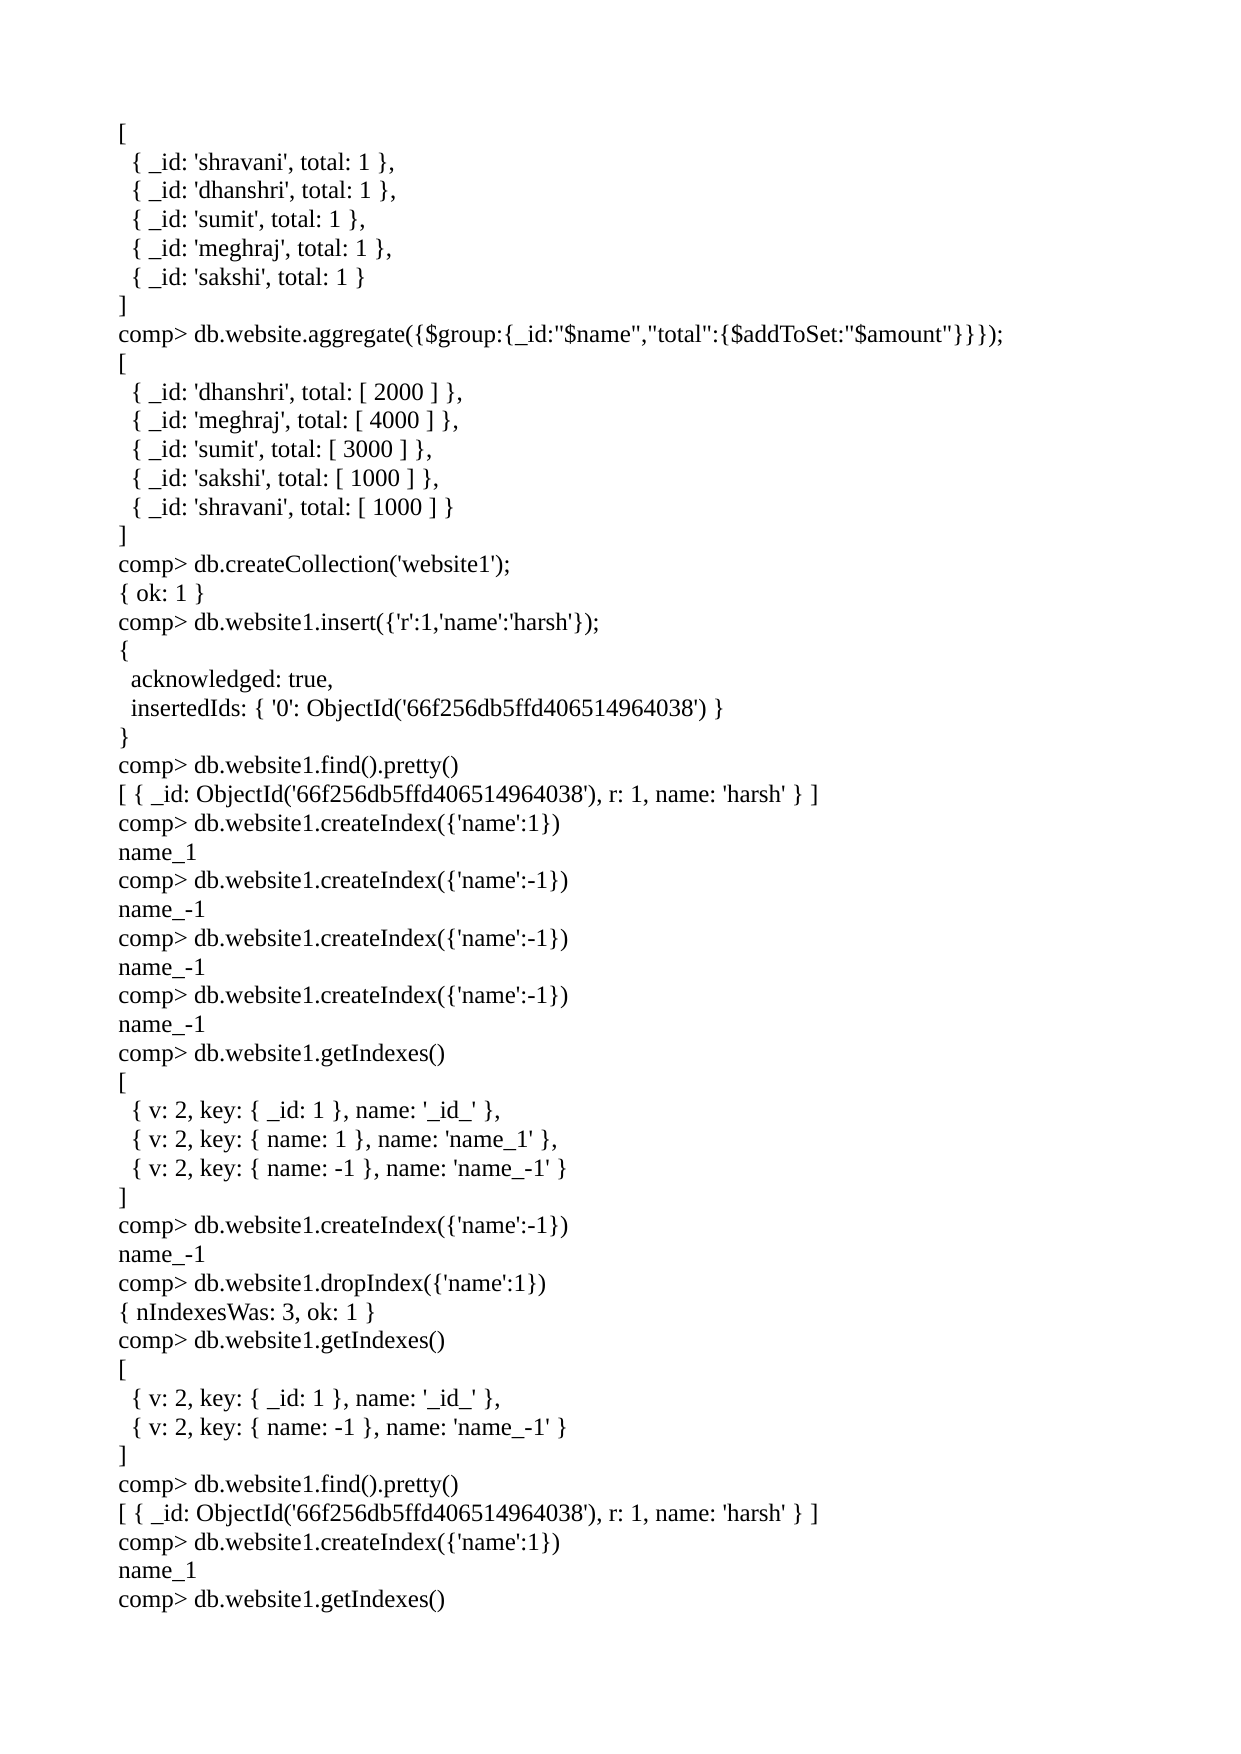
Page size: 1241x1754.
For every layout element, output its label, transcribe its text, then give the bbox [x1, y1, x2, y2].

text comp> db.website1.createIndex({'name':-1}) [118, 923, 1122, 952]
text } [118, 722, 1122, 751]
text comp> db.website1.find().pretty() [118, 1469, 1122, 1498]
text comp> db.website1.find().pretty() [118, 751, 1122, 779]
text ] [118, 1182, 1122, 1211]
text { _id: 'sakshi', total: 1 } [118, 262, 1122, 291]
text comp> db.website1.createIndex({'name':1}) [118, 1527, 1122, 1556]
text { _id: 'dhanshri', total: 1 }, [118, 176, 1122, 204]
text ] [118, 291, 1122, 319]
text [ [118, 118, 1122, 147]
text acknowledged: true, [118, 664, 1122, 693]
text comp> db.website.aggregate({$group:{_id:"$name","total":{$addToSet:"$amount"}}}); [118, 319, 1122, 348]
text comp> db.website1.insert({'r':1,'name':'harsh'}); [118, 607, 1122, 636]
text { _id: 'dhanshri', total: [ 2000 ] }, [118, 377, 1122, 406]
text { _id: 'sumit', total: [ 3000 ] }, [118, 434, 1122, 463]
text name_-1 [118, 1009, 1122, 1038]
text ] [118, 1441, 1122, 1469]
text name_-1 [118, 952, 1122, 981]
text name_1 [118, 837, 1122, 866]
text name_-1 [118, 894, 1122, 923]
text [ [118, 348, 1122, 377]
text { _id: 'sakshi', total: [ 1000 ] }, [118, 463, 1122, 492]
text { v: 2, key: { name: 1 }, name: 'name_1' }, [118, 1124, 1122, 1153]
text { v: 2, key: { name: -1 }, name: 'name_-1' } [118, 1153, 1122, 1182]
text comp> db.website1.dropIndex({'name':1}) [118, 1268, 1122, 1297]
text { ok: 1 } [118, 578, 1122, 607]
text comp> db.website1.getIndexes() [118, 1326, 1122, 1354]
text comp> db.website1.createIndex({'name':-1}) [118, 866, 1122, 894]
text [ [118, 1067, 1122, 1096]
text comp> db.website1.createIndex({'name':-1}) [118, 981, 1122, 1009]
text [ [118, 1354, 1122, 1383]
text name_1 [118, 1556, 1122, 1584]
text comp> db.website1.getIndexes() [118, 1038, 1122, 1067]
text { v: 2, key: { name: -1 }, name: 'name_-1' } [118, 1412, 1122, 1441]
text { _id: 'meghraj', total: [ 4000 ] }, [118, 406, 1122, 434]
text comp> db.website1.createIndex({'name':-1}) [118, 1211, 1122, 1239]
text { _id: 'sumit', total: 1 }, [118, 204, 1122, 233]
text comp> db.website1.createIndex({'name':1}) [118, 808, 1122, 837]
text ] [118, 521, 1122, 549]
text { nIndexesWas: 3, ok: 1 } [118, 1297, 1122, 1326]
text { _id: 'meghraj', total: 1 }, [118, 233, 1122, 262]
text comp> db.website1.getIndexes() [118, 1584, 1122, 1613]
text { v: 2, key: { _id: 1 }, name: '_id_' }, [118, 1383, 1122, 1412]
text { _id: 'shravani', total: [ 1000 ] } [118, 492, 1122, 521]
text [ { _id: ObjectId('66f256db5ffd406514964038'), r: 1, name: 'harsh' } ] [118, 1498, 1122, 1527]
text name_-1 [118, 1239, 1122, 1268]
text { _id: 'shravani', total: 1 }, [118, 147, 1122, 176]
text { v: 2, key: { _id: 1 }, name: '_id_' }, [118, 1096, 1122, 1124]
text comp> db.createCollection('website1'); [118, 549, 1122, 578]
text insertedIds: { '0': ObjectId('66f256db5ffd406514964038') } [118, 693, 1122, 722]
text [ { _id: ObjectId('66f256db5ffd406514964038'), r: 1, name: 'harsh' } ] [118, 779, 1122, 808]
text { [118, 636, 1122, 664]
